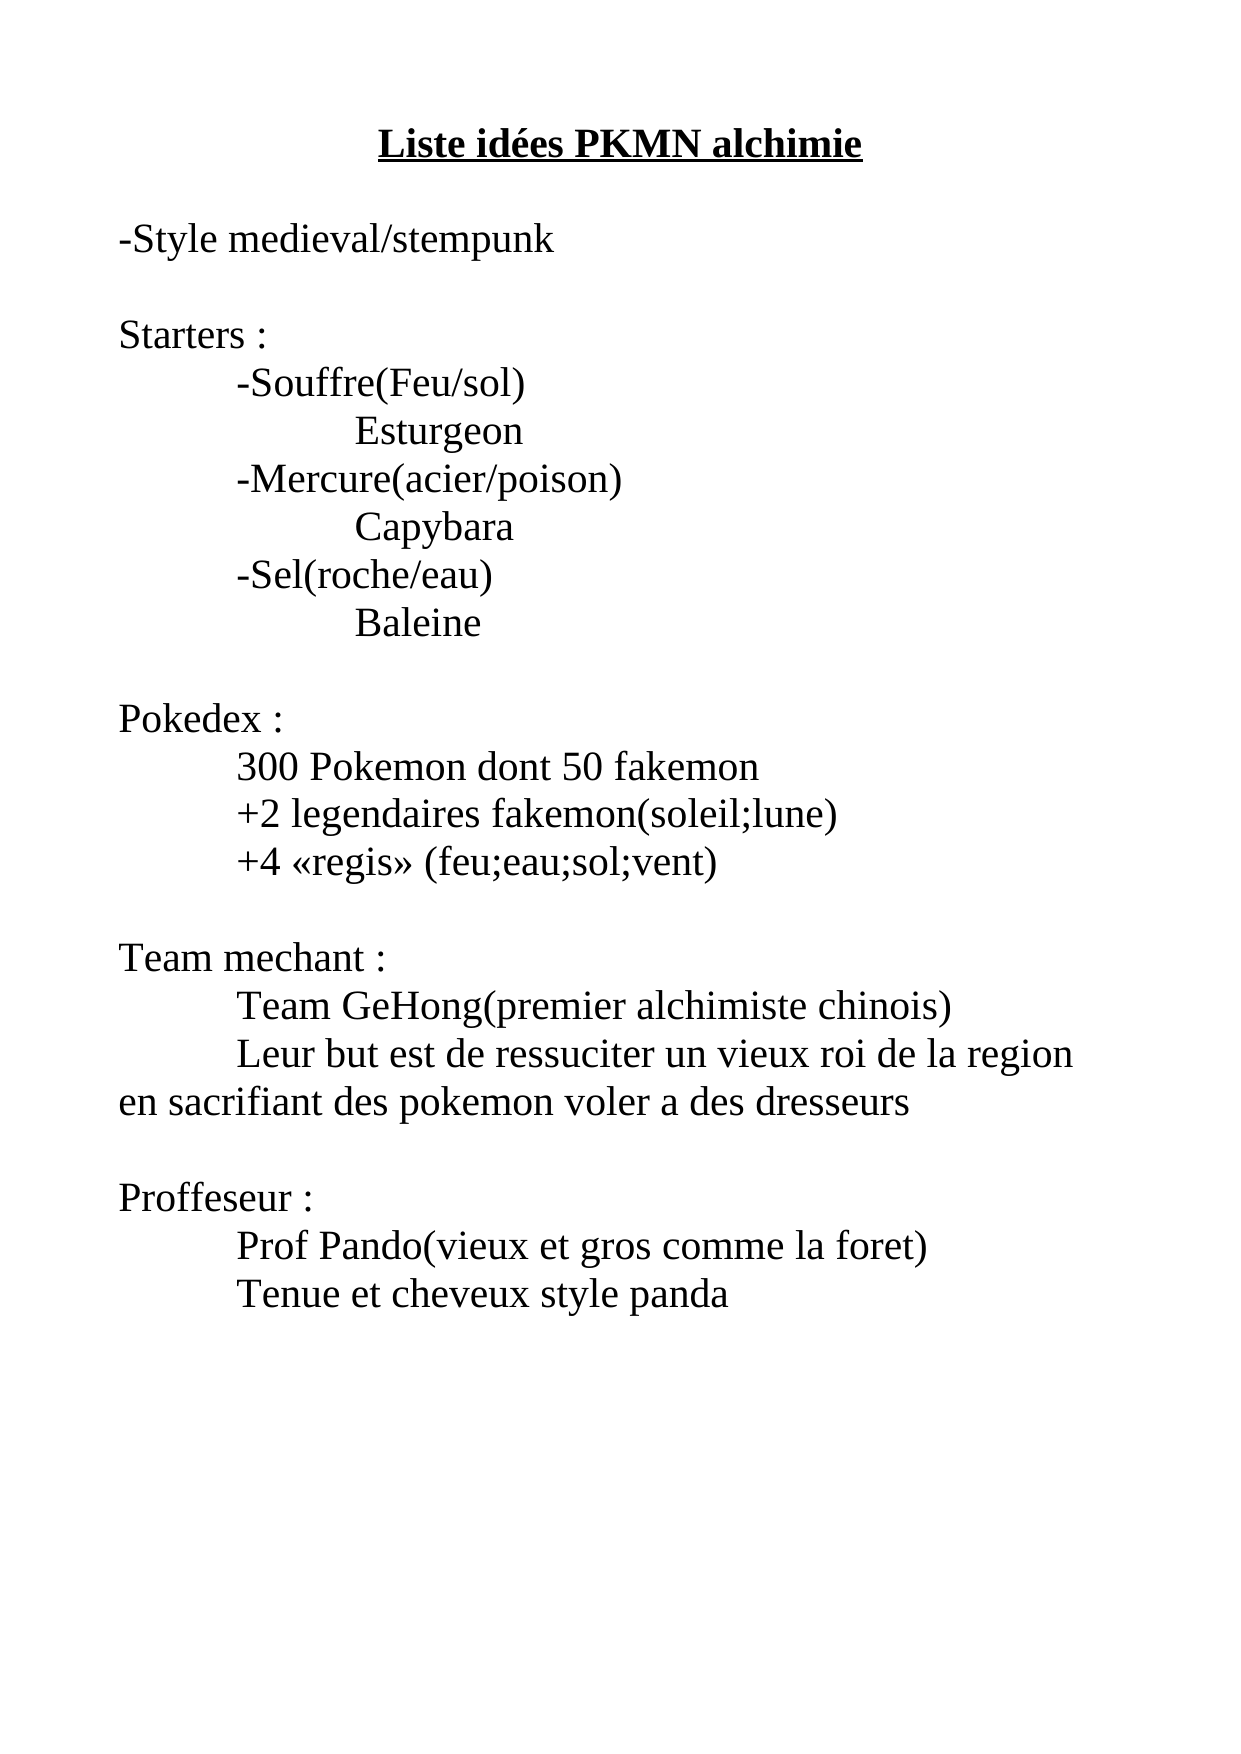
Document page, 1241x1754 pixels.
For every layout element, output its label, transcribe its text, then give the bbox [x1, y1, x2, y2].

text 300 Pokemon dont 50 fakemon [118, 741, 1122, 789]
text Prof Pando(vieux et gros comme la foret) [118, 1220, 1122, 1268]
text -Style medieval/stempunk [118, 214, 1122, 262]
text Liste idées PKMN alchimie [118, 118, 1122, 166]
text Leur but est de ressuciter un vieux roi de la region en sacrifiant des pokemon voler a des dresseurs [118, 1028, 1122, 1124]
text -Sel(roche/eau) [118, 549, 1122, 597]
text Esturgeon [118, 406, 1122, 453]
text Capybara [118, 501, 1122, 549]
text Pokedex : [118, 693, 1122, 741]
text Team mechant : [118, 933, 1122, 981]
text Team GeHong(premier alchimiste chinois) [118, 981, 1122, 1028]
text Baleine [118, 597, 1122, 645]
text -Mercure(acier/poison) [118, 453, 1122, 501]
text -Souffre(Feu/sol) [118, 358, 1122, 406]
text Proffeseur : [118, 1172, 1122, 1220]
text +4 «regis» (feu;eau;sol;vent) [118, 837, 1122, 885]
text Tenue et cheveux style panda [118, 1268, 1122, 1316]
text +2 legendaires fakemon(soleil;lune) [118, 789, 1122, 837]
text Starters : [118, 310, 1122, 358]
